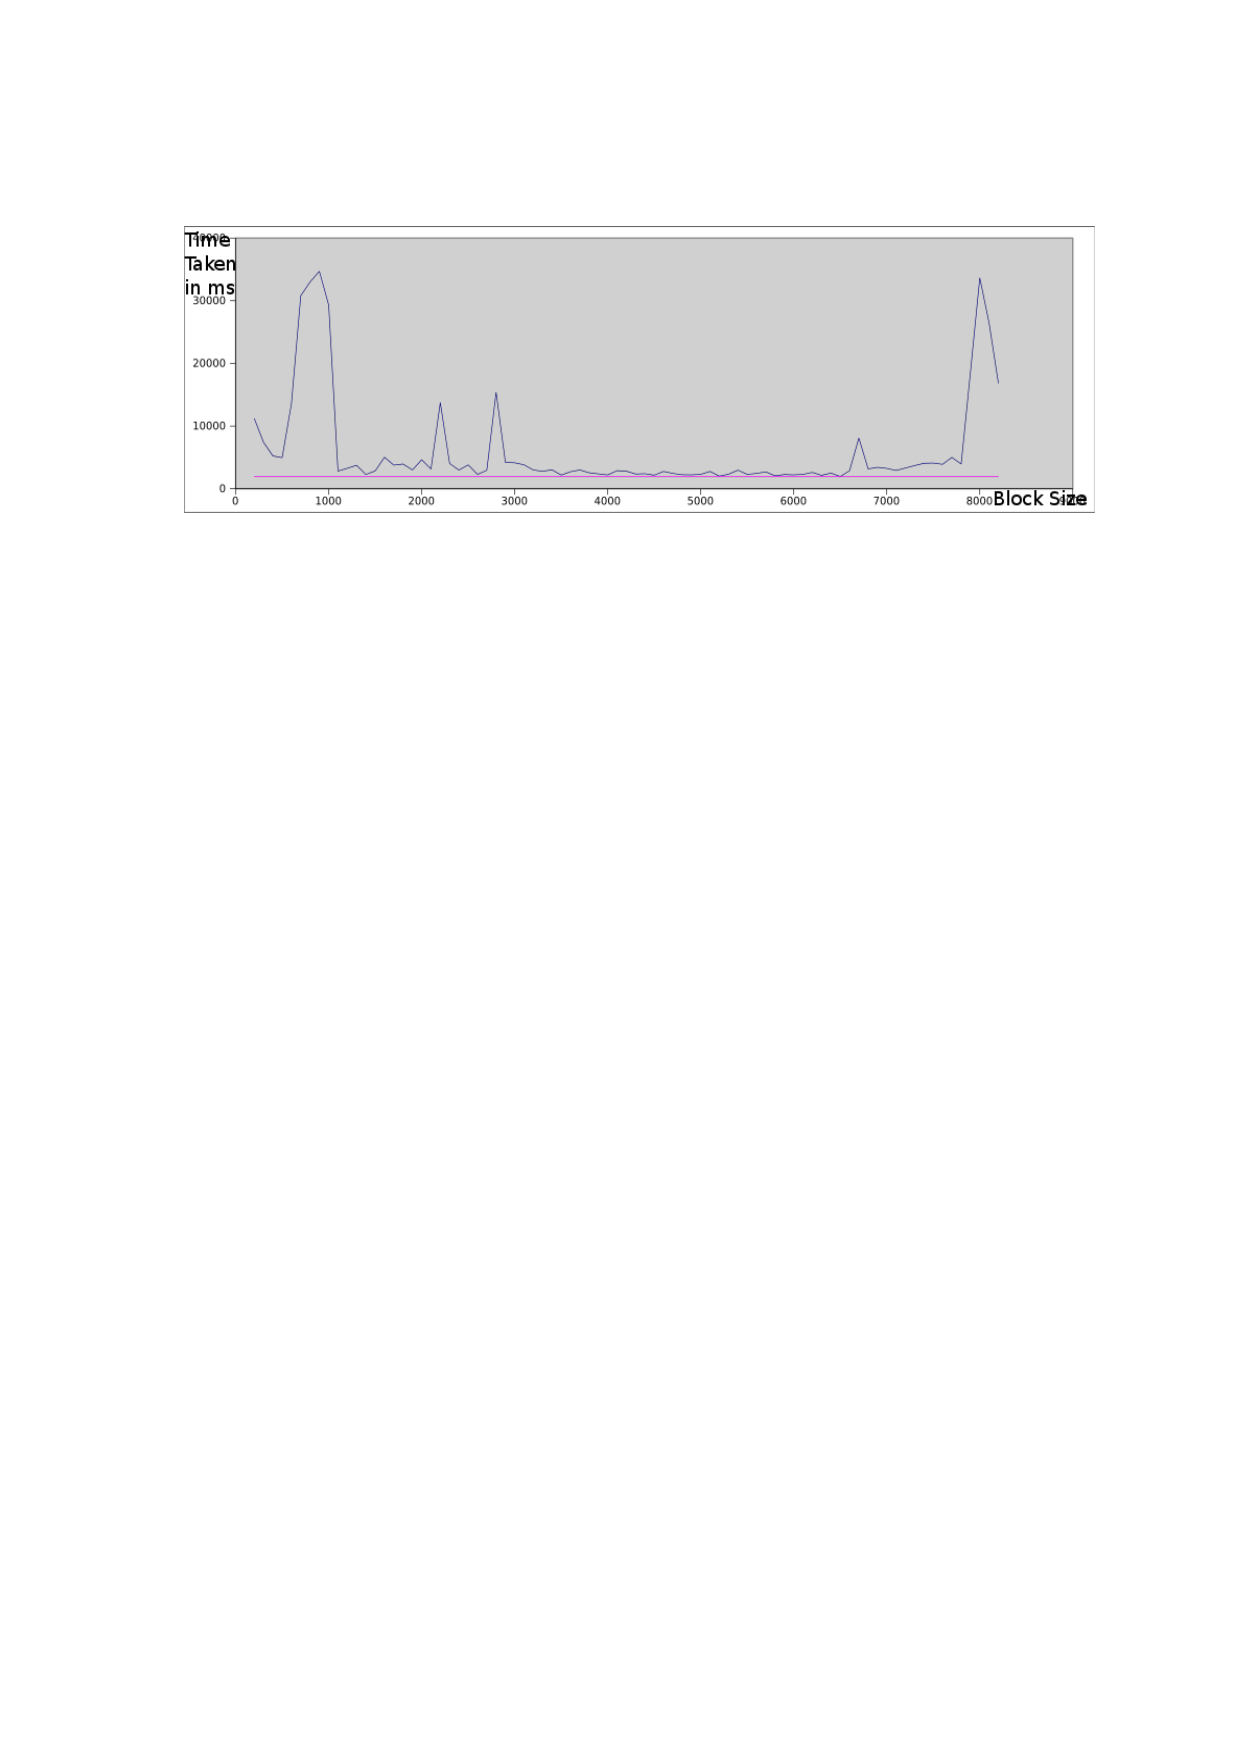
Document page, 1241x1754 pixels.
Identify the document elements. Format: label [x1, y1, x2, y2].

picture [184, 226, 1095, 513]
